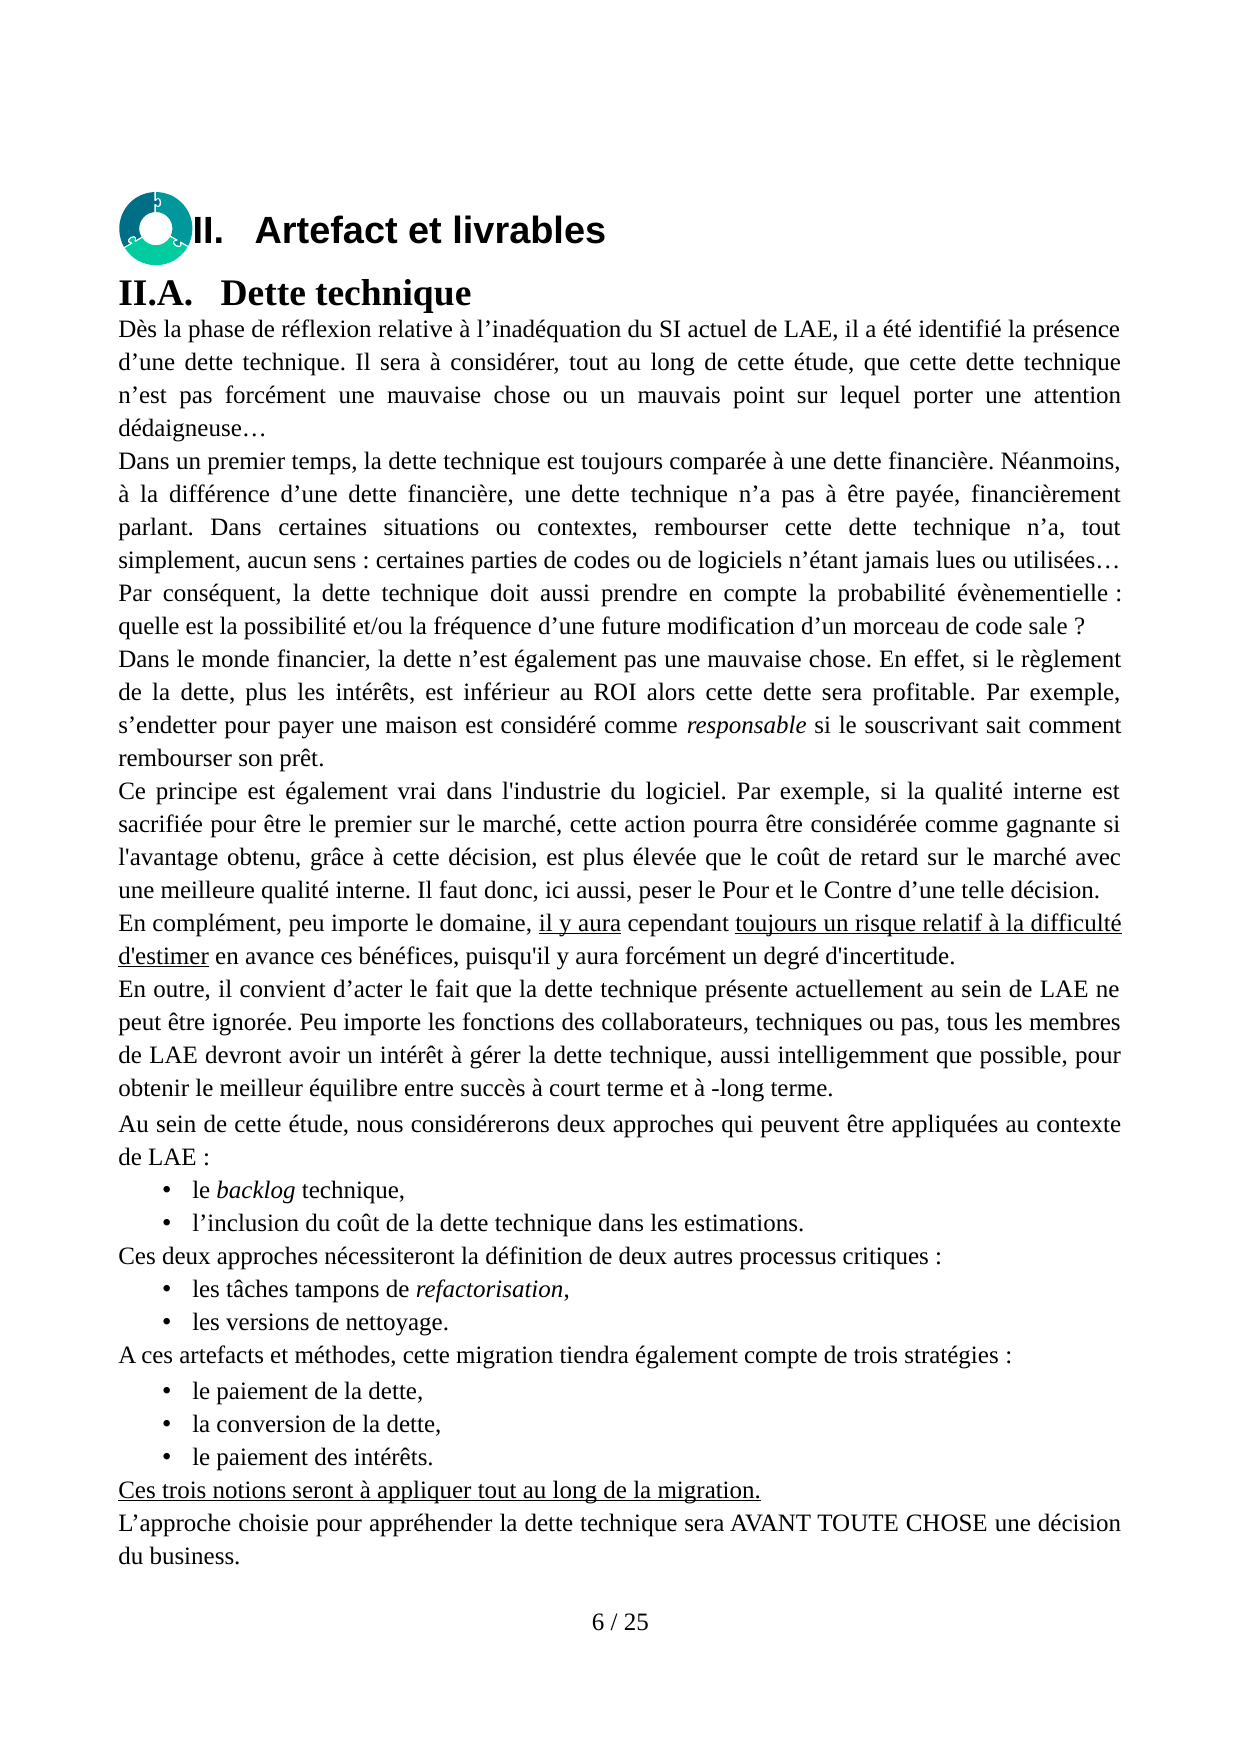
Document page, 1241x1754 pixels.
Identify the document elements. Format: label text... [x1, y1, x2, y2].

list les tâches tampons de refactorisation, [162, 1274, 1122, 1303]
list la conversion de la dette, [162, 1409, 1122, 1437]
text Dès la phase de réflexion relative à l’inadéquation du SI actuel de LAE, il a été identifié la présence d’une dette technique. Il sera à considérer, tout au long de cette étude, que cette dette technique n’est pas forcément une mauvaise chose ou un mauvais point sur lequel porter une attention dédaigneuse… [118, 314, 1122, 441]
list le paiement des intérêts. [162, 1442, 1122, 1471]
text Dans un premier temps, la dette technique est toujours comparée à une dette financière. Néanmoins, à la différence d’une dette financière, une dette technique n’a pas à être payée, financièrement parlant. Dans certaines situations ou contextes, rembourser cette dette technique n’a, tout simplement, aucun sens : certaines parties de codes ou de logiciels n’étant jamais lues ou utilisées… [118, 446, 1122, 573]
text Par conséquent, la dette technique doit aussi prendre en compte la probabilité évènementielle : quelle est la possibilité et/ou la fréquence d’une future modification d’un morceau de code sale ? [118, 578, 1122, 639]
text En outre, il convient d’acter le fait que la dette technique présente actuellement au sein de LAE ne peut être ignorée. Peu importe les fonctions des collaborateurs, techniques ou pas, tous les membres de LAE devront avoir un intérêt à gérer la dette technique, aussi intelligemment que possible, pour obtenir le meilleur équilibre entre succès à court terme et à -long terme. [118, 974, 1122, 1102]
text Ce principe est également vrai dans l'industrie du logiciel. Par exemple, si la qualité interne est sacrifiée pour être le premier sur le marché, cette action pourra être considérée comme gagnante si l'avantage obtenu, grâce à cette décision, est plus élevée que le coût de retard sur le marché avec une meilleure qualité interne. Il faut donc, ici aussi, peser le Pour et le Contre d’une telle décision. [118, 776, 1122, 904]
subtitle [140, 207, 172, 245]
list les versions de nettoyage. [162, 1307, 1122, 1336]
subtitle Artefact et livrables [186, 207, 1122, 251]
text L’approche choisie pour appréhender la dette technique sera AVANT TOUTE CHOSE une décision du business. [118, 1508, 1122, 1569]
text Au sein de cette étude, nous considérerons deux approches qui peuvent être appliquées au contexte de LAE : [118, 1109, 1122, 1171]
list le backlog technique, [162, 1175, 1122, 1204]
list l’inclusion du coût de la dette technique dans les estimations. [162, 1208, 1122, 1237]
list le paiement de la dette, [162, 1376, 1122, 1404]
text Ces deux approches nécessiteront la définition de deux autres processus critiques : [118, 1241, 1122, 1270]
text Ces trois notions seront à appliquer tout au long de la migration. [118, 1475, 1122, 1503]
text En complément, peu importe le domaine, il y aura cependant toujours un risque relatif à la difficulté d'estimer en avance ces bénéfices, puisqu'il y aura forcément un degré d'incertitude. [118, 908, 1122, 970]
text A ces artefacts et méthodes, cette migration tiendra également compte de trois stratégies : [118, 1340, 1122, 1369]
text Dans le monde financier, la dette n’est également pas une mauvaise chose. En effet, si le règlement de la dette, plus les intérêts, est inférieur au ROI alors cette dette sera profitable. Par exemple, s’endetter pour payer une maison est considéré comme responsable si le souscrivant sait comment rembourser son prêt. [118, 644, 1122, 772]
subtitle Dette technique [118, 271, 1122, 314]
